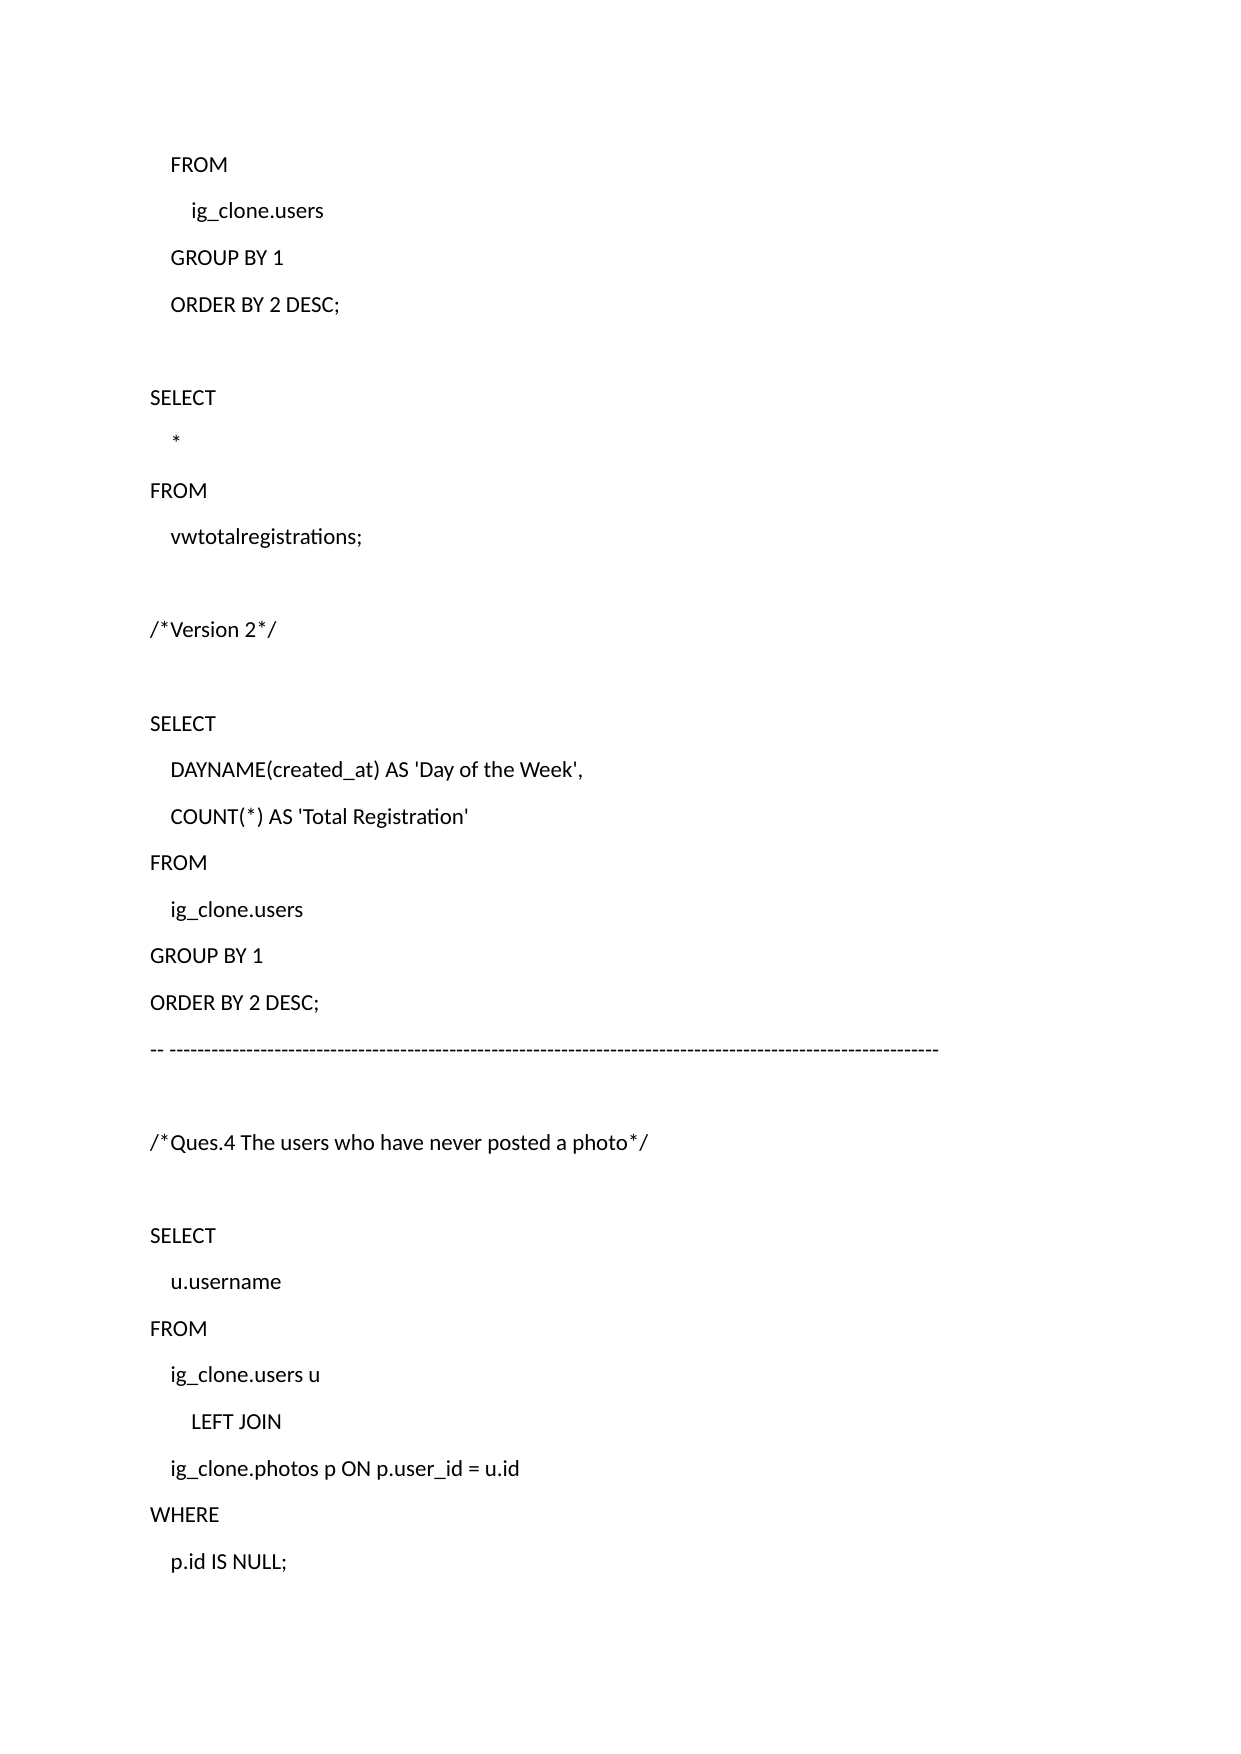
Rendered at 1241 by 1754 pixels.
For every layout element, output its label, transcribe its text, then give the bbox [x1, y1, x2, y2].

text FROM [150, 150, 1090, 178]
text /*Version 2*/ [150, 616, 1090, 644]
text COUNT(*) AS 'Total Registration' [150, 802, 1090, 830]
text FROM [150, 1314, 1090, 1342]
text u.username [150, 1267, 1090, 1296]
text SELECT [150, 709, 1090, 737]
text ig_clone.users [150, 197, 1090, 224]
text ig_clone.users u [150, 1361, 1090, 1389]
text GROUP BY 1 [150, 243, 1090, 271]
text GROUP BY 1 [150, 942, 1090, 969]
text DAYNAME(created_at) AS 'Day of the Week', [150, 755, 1090, 783]
text SELECT [150, 383, 1090, 411]
text ORDER BY 2 DESC; [150, 988, 1090, 1016]
text SELECT [150, 1221, 1090, 1249]
text LEFT JOIN [150, 1407, 1090, 1435]
text FROM [150, 848, 1090, 876]
text WHERE [150, 1500, 1090, 1528]
text ig_clone.users [150, 895, 1090, 923]
text FROM [150, 476, 1090, 504]
text /*Ques.4 The users who have never posted a photo*/ [150, 1128, 1090, 1156]
text -- -------------------------------------------------------------------------------------------------------------- [150, 1035, 1090, 1063]
text * [150, 429, 1090, 457]
text ORDER BY 2 DESC; [150, 290, 1090, 318]
text vwtotalregistrations; [150, 522, 1090, 551]
text p.id IS NULL; [150, 1547, 1090, 1575]
text ig_clone.photos p ON p.user_id = u.id [150, 1454, 1090, 1482]
